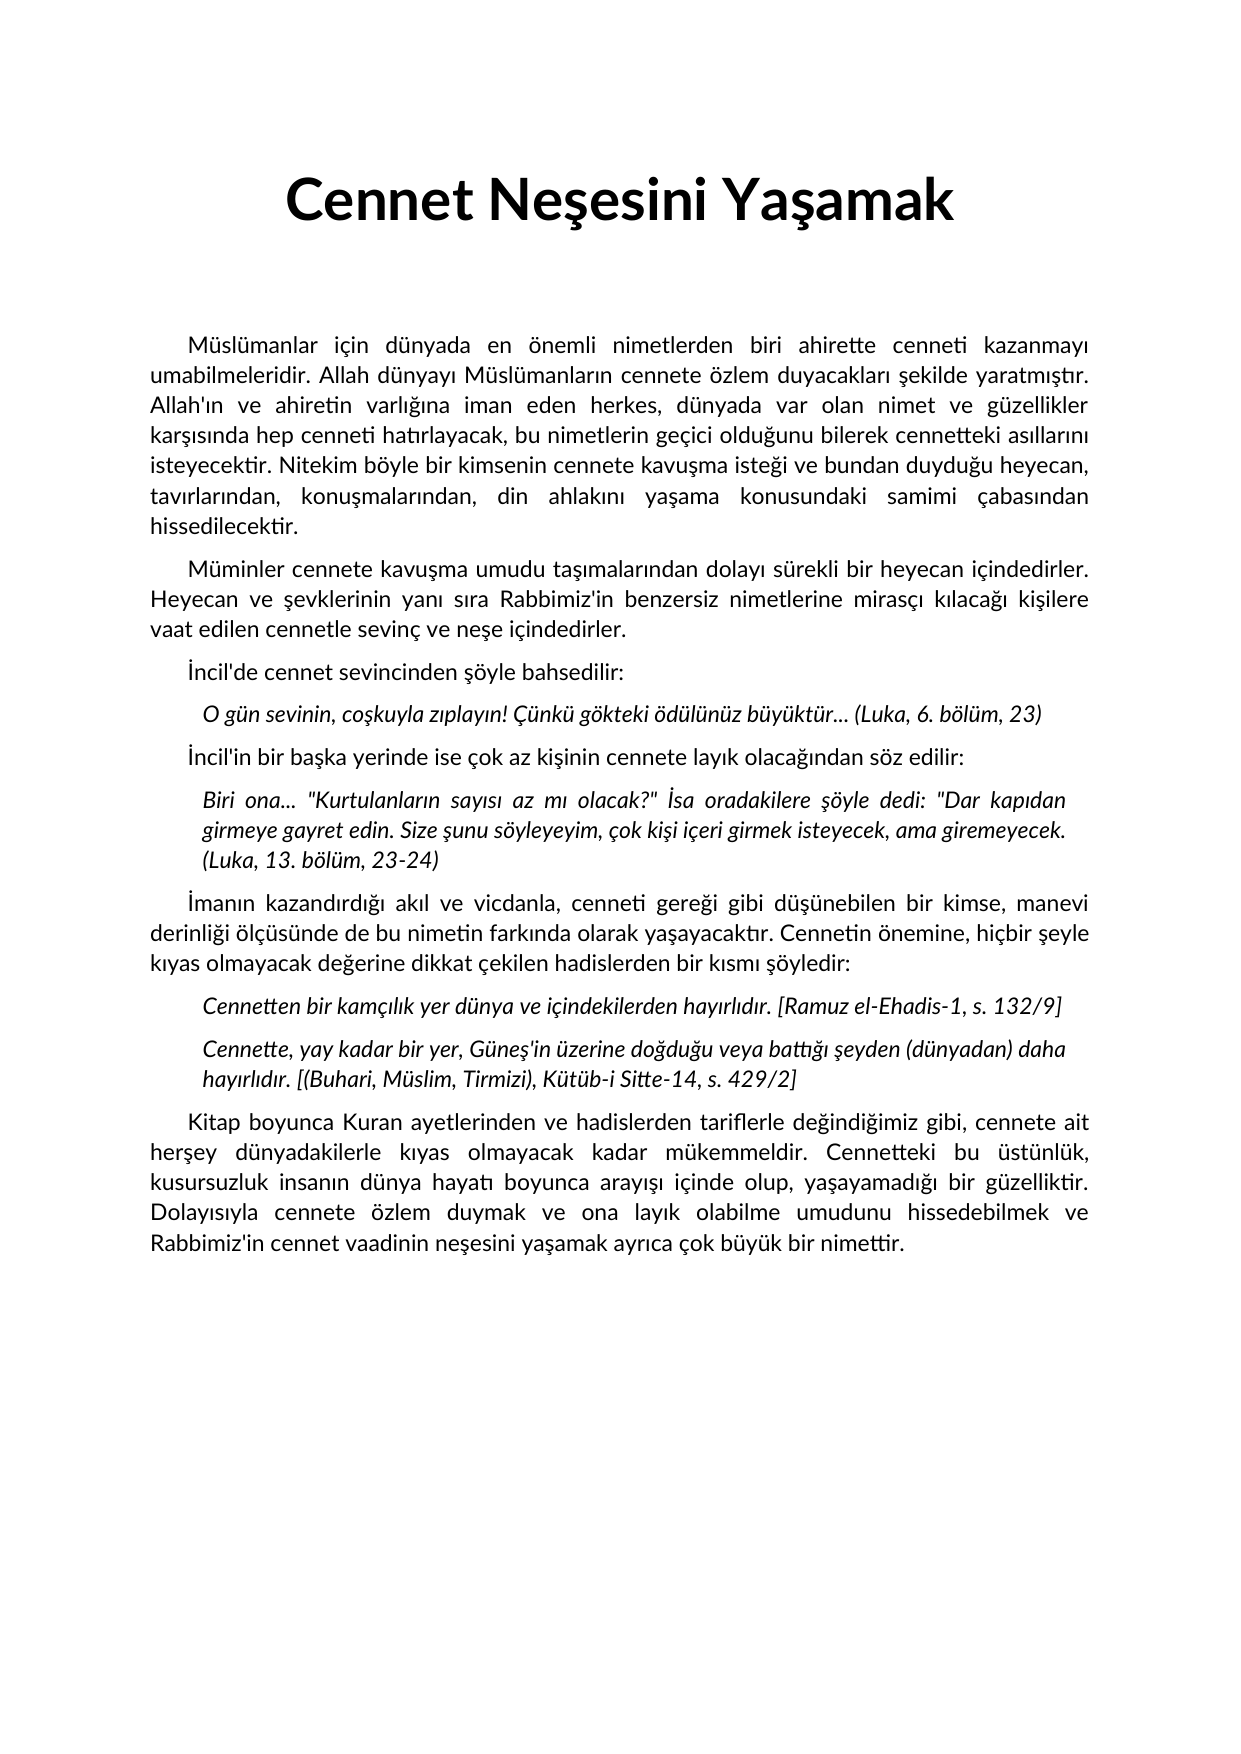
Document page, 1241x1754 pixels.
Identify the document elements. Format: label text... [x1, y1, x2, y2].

text İncil'de cennet sevincinden şöyle bahsedilir: [150, 657, 1090, 685]
text Müminler cennete kavuşma umudu taşımalarından dolayı sürekli bir heyecan içindedirler. Heyecan ve şevklerinin yanı sıra Rabbimiz'in benzersiz nimetlerine mirasçı kılacağı kişilere vaat edilen cennetle sevinç ve neşe içindedirler. [150, 554, 1090, 642]
text Cennetten bir kamçılık yer dünya ve içindekilerden hayırlıdır. [Ramuz el-Ehadis-1, s. 132/9] [202, 992, 1068, 1019]
subtitle Cennet Neşesini Yaşamak [150, 162, 1090, 232]
text Müslümanlar için dünyada en önemli nimetlerden biri ahirette cenneti kazanmayı umabilmeleridir. Allah dünyayı Müslümanların cennete özlem duyacakları şekilde yaratmıştır. Allah'ın ve ahiretin varlığına iman eden herkes, dünyada var olan nimet ve güzellikler karşısında hep cenneti hatırlayacak, bu nimetlerin geçici olduğunu bilerek cennetteki asıllarını isteyecektir. Nitekim böyle bir kimsenin cennete kavuşma isteği ve bundan duyduğu heyecan, tavırlarından, konuşmalarından, din ahlakını yaşama konusundaki samimi çabasından hissedilecektir. [150, 330, 1090, 539]
text O gün sevinin, coşkuyla zıplayın! Çünkü gökteki ödülünüz büyüktür... (Luka, 6. bölüm, 23) [202, 700, 1068, 728]
text Biri ona... "Kurtulanların sayısı az mı olacak?" İsa oradakilere şöyle dedi: "Dar kapıdan girmeye gayret edin. Size şunu söyleyeyim, çok kişi içeri girmek isteyecek, ama giremeyecek. (Luka, 13. bölüm, 23-24) [202, 786, 1068, 873]
text İncil'in bir başka yerinde ise çok az kişinin cennete layık olacağından söz edilir: [150, 743, 1090, 770]
text İmanın kazandırdığı akıl ve vicdanla, cenneti gereği gibi düşünebilen bir kimse, manevi derinliği ölçüsünde de bu nimetin farkında olarak yaşayacaktır. Cennetin önemine, hiçbir şeyle kıyas olmayacak değerine dikkat çekilen hadislerden bir kısmı şöyledir: [150, 889, 1090, 977]
text Cennette, yay kadar bir yer, Güneş'in üzerine doğduğu veya battığı şeyden (dünyadan) daha hayırlıdır. [(Buhari, Müslim, Tirmizi), Kütüb-i Sitte-14, s. 429/2] [202, 1034, 1068, 1092]
text Kitap boyunca Kuran ayetlerinden ve hadislerden tariflerle değindiğimiz gibi, cennete ait herşey dünyadakilerle kıyas olmayacak kadar mükemmeldir. Cennetteki bu üstünlük, kusursuzluk insanın dünya hayatı boyunca arayışı içinde olup, yaşayamadığı bir güzelliktir. Dolayısıyla cennete özlem duymak ve ona layık olabilme umudunu hissedebilmek ve Rabbimiz'in cennet vaadinin neşesini yaşamak ayrıca çok büyük bir nimettir. [150, 1107, 1090, 1256]
